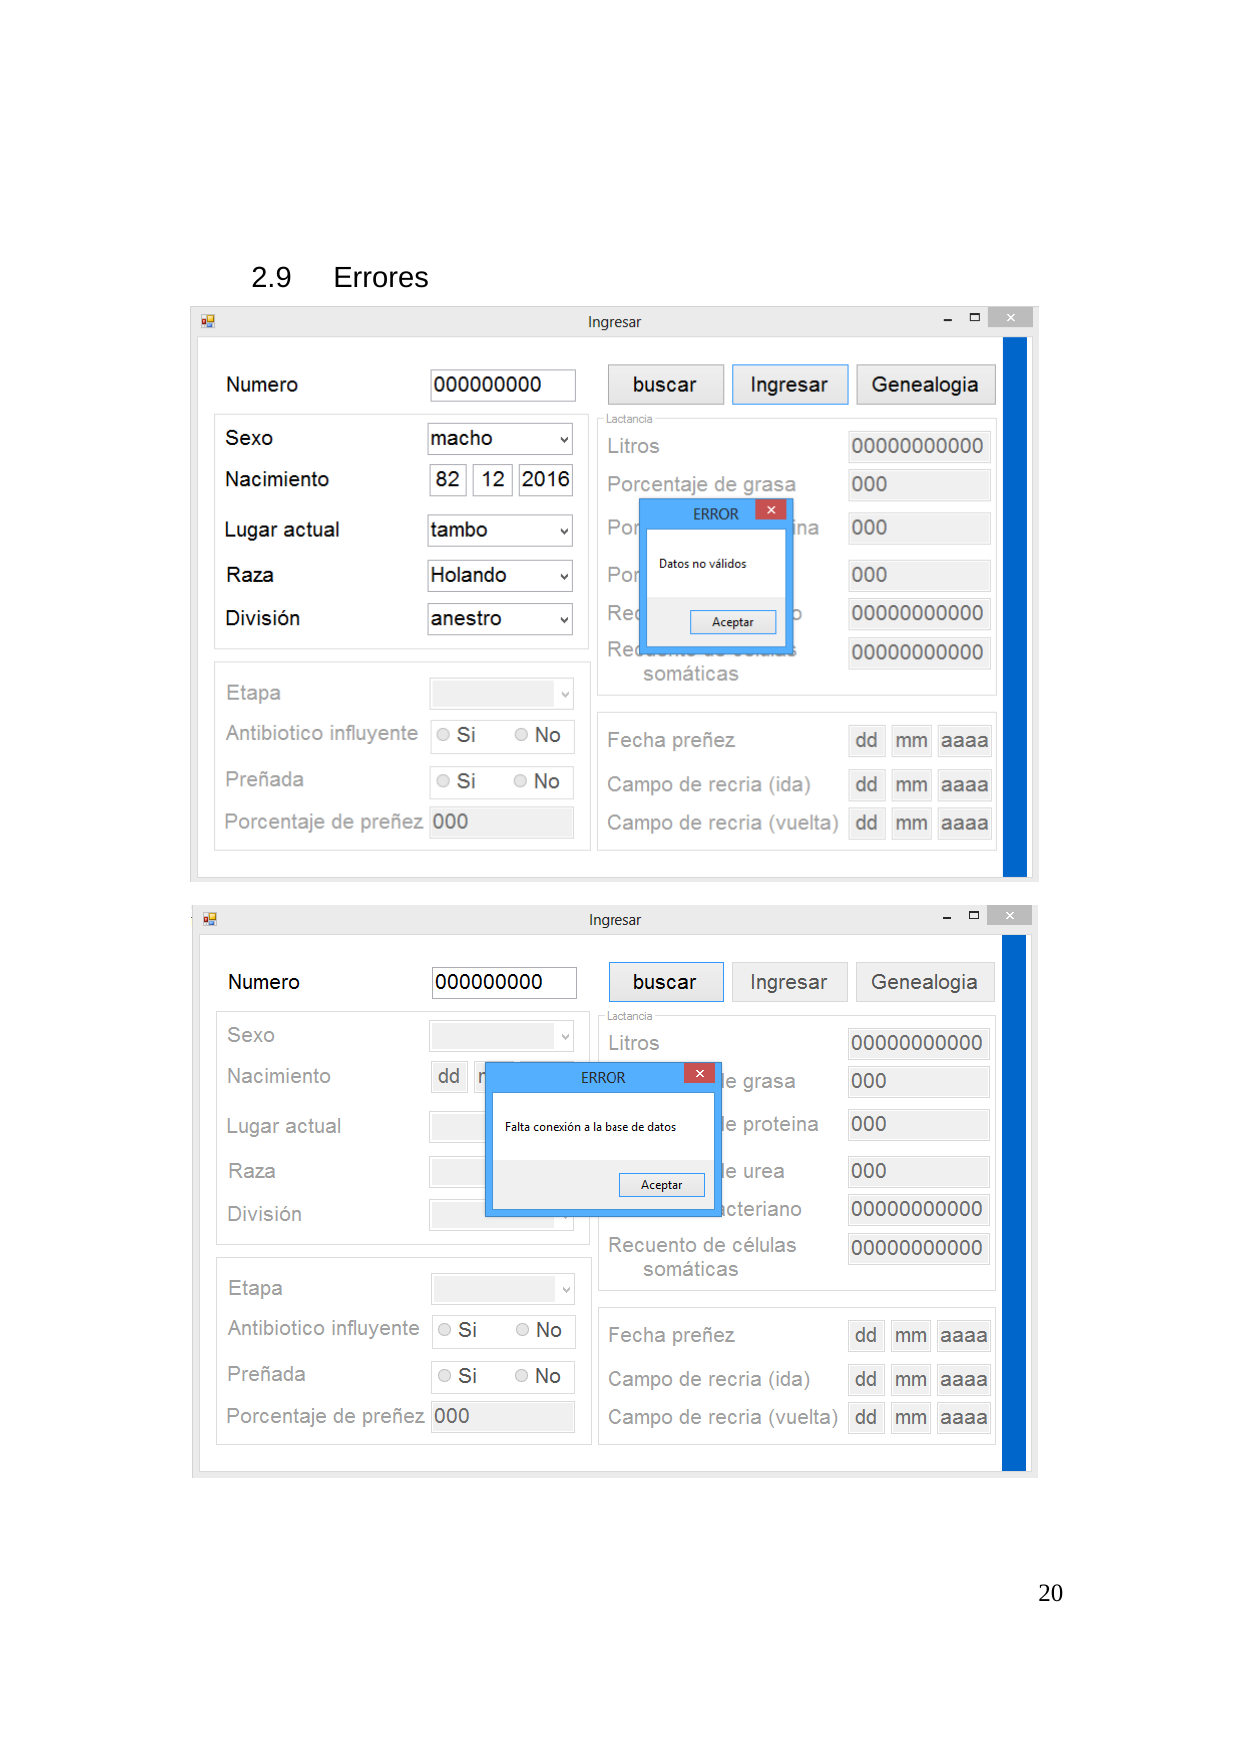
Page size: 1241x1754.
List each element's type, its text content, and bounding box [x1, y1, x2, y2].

text 2.9 Errores [177, 260, 1063, 293]
